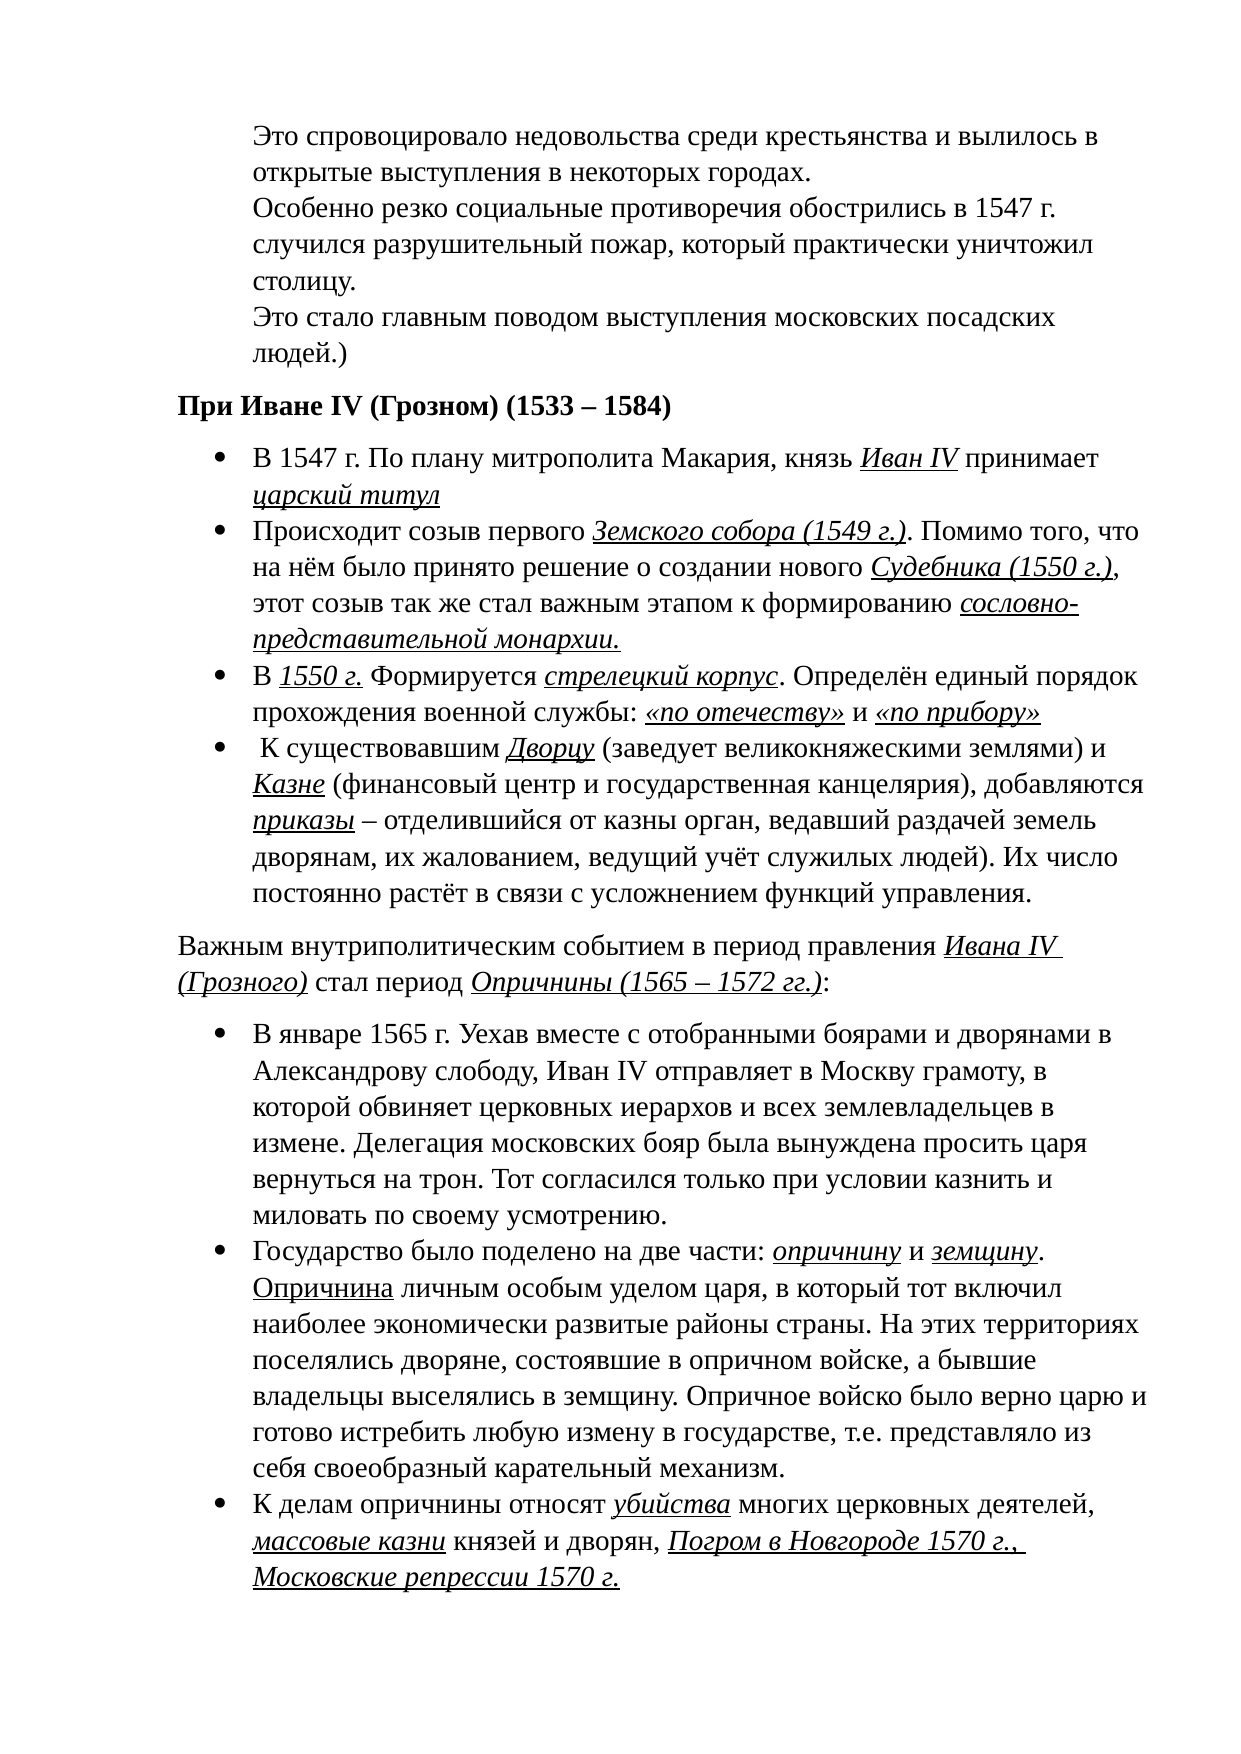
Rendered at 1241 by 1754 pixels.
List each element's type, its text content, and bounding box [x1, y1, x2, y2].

list Это спровоцировало недовольства среди крестьянства и вылилось в открытые выступления в некоторых городах. [252, 118, 1152, 188]
list Государство было поделено на две части: опричнину и земщину. Опричнина личным особым уделом царя, в который тот включил наиболее экономически развитые районы страны. На этих территориях поселялись дворяне, состоявшие в опричном войске, а бывшие владельцы выселялись в земщину. Опричное войско было верно царю и готово истребить любую измену в государстве, т.е. представляло из себя своеобразный карательный механизм. [215, 1233, 1152, 1484]
text Важным внутриполитическим событием в период правления Ивана IV (Грозного) стал период Опричнины (1565 – 1572 гг.): [177, 928, 1152, 997]
list К делам опричнины относят убийства многих церковных деятелей, массовые казни князей и дворян, Погром в Новгороде 1570 г., Московские репрессии 1570 г. [215, 1487, 1152, 1593]
list В 1547 г. По плану митрополита Макария, князь Иван IV принимает царский титул [215, 441, 1152, 510]
list В январе 1565 г. Уехав вместе с отобранными боярами и дворянами в Александрову слободу, Иван IV отправляет в Москву грамоту, в которой обвиняет церковных иерархов и всех землевладельцев в измене. Делегация московских бояр была вынуждена просить царя вернуться на трон. Тот согласился только при условии казнить и миловать по своему усмотрению. [215, 1017, 1152, 1231]
text При Иване IV (Грозном) (1533 – 1584) [177, 388, 1152, 421]
list К существовавшим Дворцу (заведует великокняжескими землями) и Казне (финансовый центр и государственная канцелярия), добавляются приказы – отделившийся от казны орган, ведавший раздачей земель дворянам, их жалованием, ведущий учёт служилых людей). Их число постоянно растёт в связи с усложнением функций управления. [215, 730, 1152, 908]
list В 1550 г. Формируется стрелецкий корпус. Определён единый порядок прохождения военной службы: «по отечеству» и «по прибору» [215, 658, 1152, 727]
list Это стало главным поводом выступления московских посадских людей.) [252, 299, 1152, 368]
list Происходит созыв первого Земского собора (1549 г.). Помимо того, что на нём было принято решение о создании нового Судебника (1550 г.), этот созыв так же стал важным этапом к формированию сословно-представительной монархии. [215, 513, 1152, 655]
list Особенно резко социальные противоречия обострились в 1547 г. случился разрушительный пожар, который практически уничтожил столицу. [252, 190, 1152, 296]
